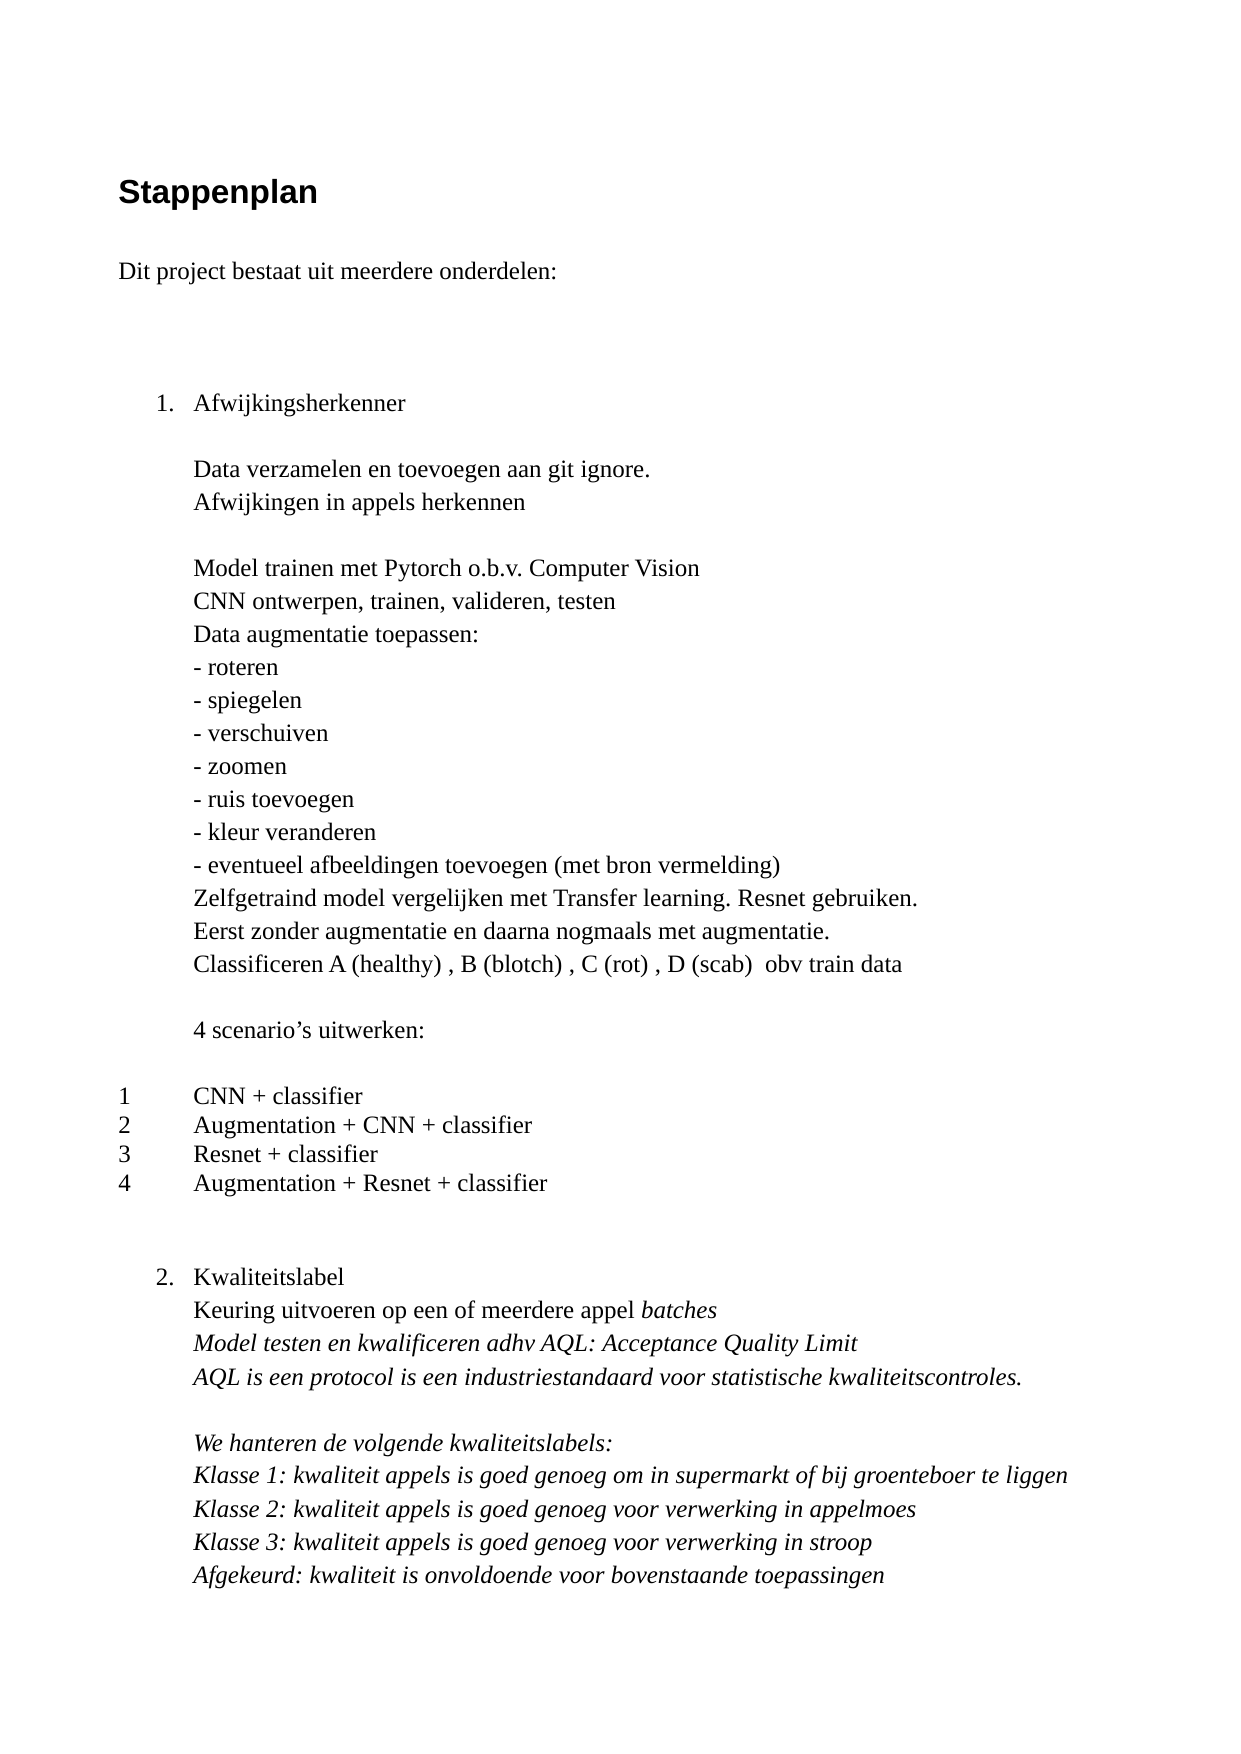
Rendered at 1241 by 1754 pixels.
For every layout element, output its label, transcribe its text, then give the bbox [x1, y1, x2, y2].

list 4 scenario’s uitwerken: [156, 982, 1122, 1077]
list Afwijkingsherkenner [156, 388, 1122, 417]
table_cell Augmentation + CNN + classifier [193, 1110, 1122, 1139]
table_cell 2 [118, 1110, 193, 1139]
list Klasse 2: kwaliteit appels is goed genoeg voor verwerking in appelmoes [156, 1494, 1122, 1522]
subtitle Stappenplan [118, 172, 1122, 210]
table_cell Augmentation + Resnet + classifier [193, 1168, 1122, 1196]
text Dit project bestaat uit meerdere onderdelen: [118, 256, 1122, 351]
list Kwaliteitslabel Keuring uitvoeren op een of meerdere appel batches Model testen en kwalificeren adhv AQL: Acceptance Quality Limit AQL is een protocol is een industriestandaard voor statistische kwaliteitscontroles. We hanteren de volgende kwaliteitslabels: [156, 1262, 1122, 1456]
list Klasse 3: kwaliteit appels is goed genoeg voor verwerking in stroop [156, 1527, 1122, 1555]
table_cell 4 [118, 1168, 193, 1196]
list Afgekeurd: kwaliteit is onvoldoende voor bovenstaande toepassingen [156, 1560, 1122, 1588]
table_header 1 [118, 1081, 193, 1110]
table_cell 3 [118, 1139, 193, 1168]
table_cell Resnet + classifier [193, 1139, 1122, 1168]
list Klasse 1: kwaliteit appels is goed genoeg om in supermarkt of bij groenteboer te liggen [156, 1461, 1122, 1489]
list Data verzamelen en toevoegen aan git ignore. Afwijkingen in appels herkennen Model trainen met Pytorch o.b.v. Computer Vision CNN ontwerpen, trainen, valideren, testen Data augmentatie toepassen: - roteren - spiegelen - verschuiven - zoomen - ruis toevoegen - kleur veranderen - eventueel afbeeldingen toevoegen (met bron vermelding) Zelfgetraind model vergelijken met Transfer learning. Resnet gebruiken. Eerst zonder augmentatie en daarna nogmaals met augmentatie. Classificeren A (healthy) , B (blotch) , C (rot) , D (scab) obv train data [156, 454, 1122, 978]
table_header CNN + classifier [193, 1081, 1122, 1110]
